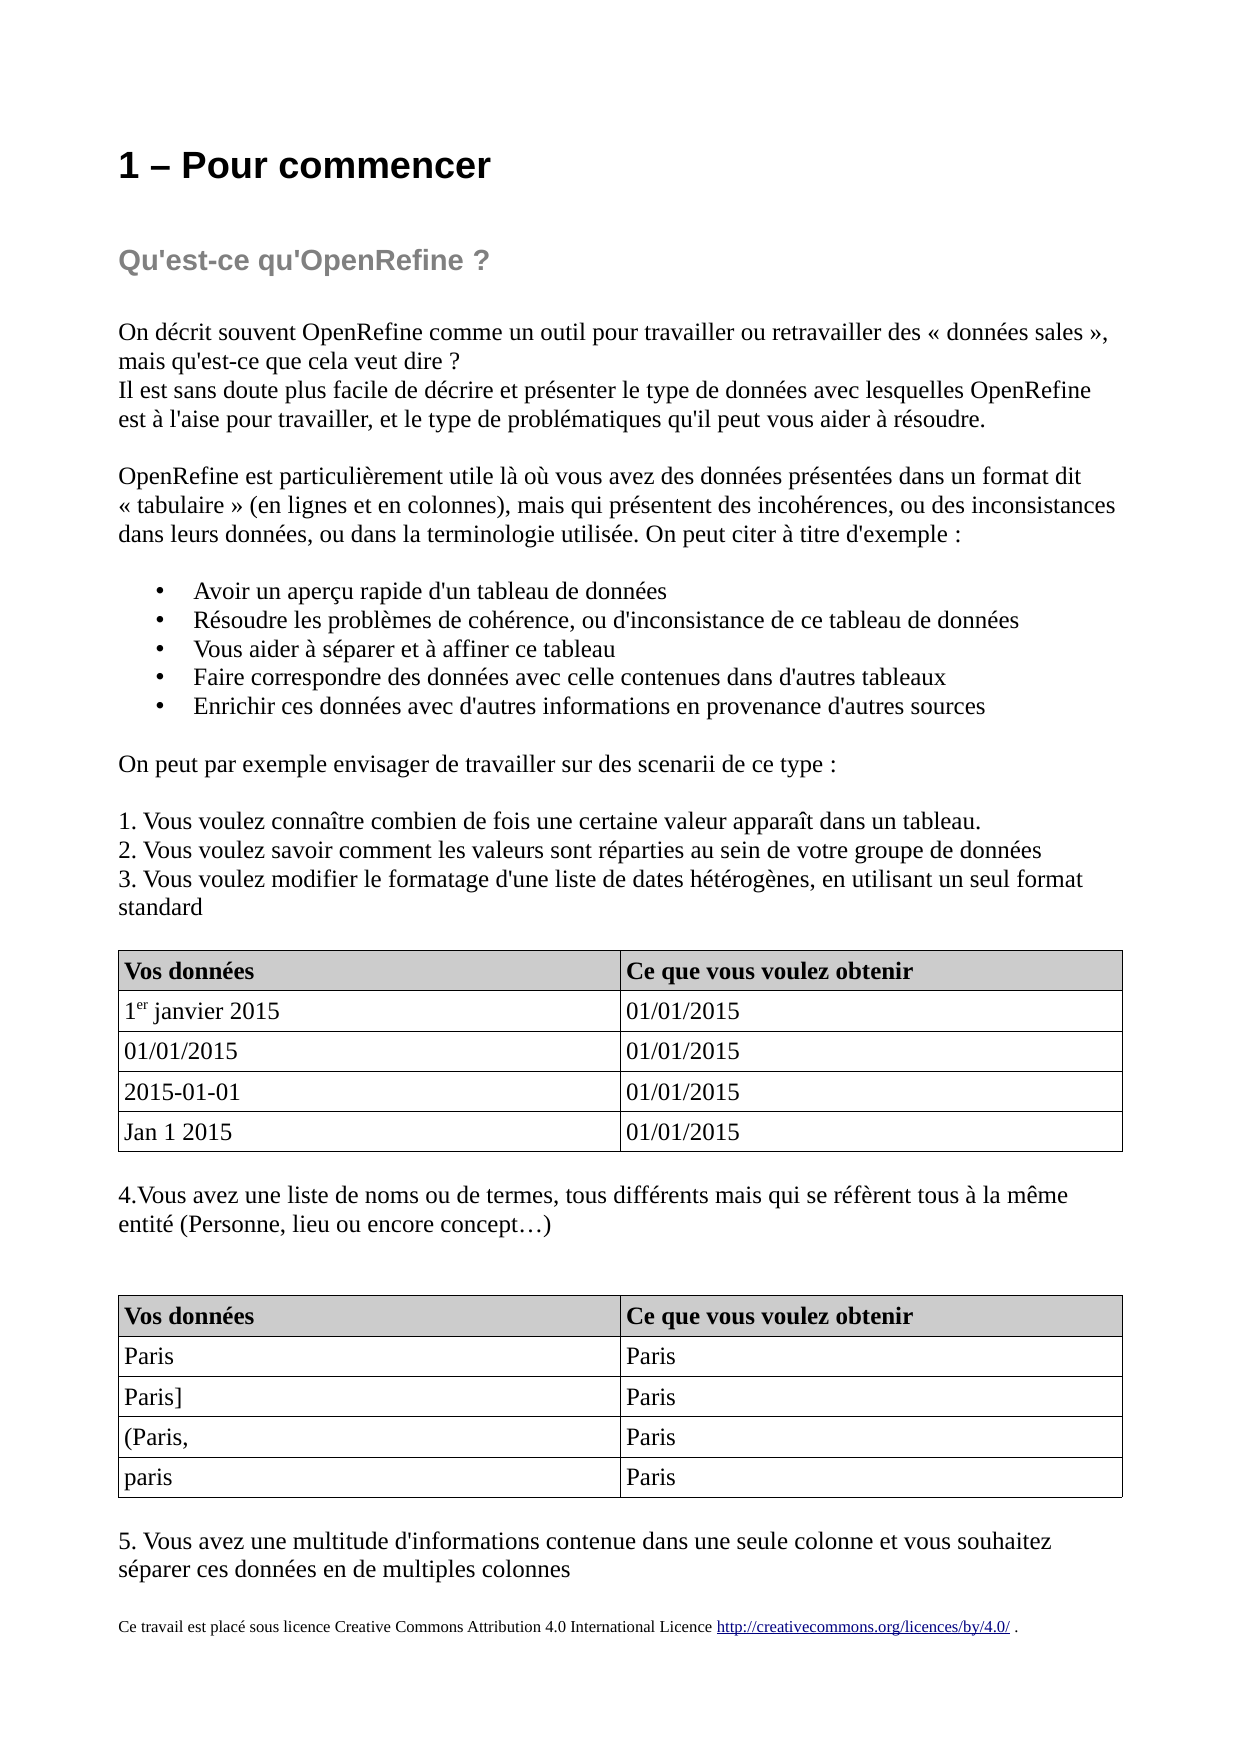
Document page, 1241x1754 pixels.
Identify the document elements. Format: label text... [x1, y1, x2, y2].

text 2. Vous voulez savoir comment les valeurs sont réparties au sein de votre groupe de données [118, 835, 1122, 864]
text 3. Vous voulez modifier le formatage d'une liste de dates hétérogènes, en utilisant un seul format standard [118, 864, 1122, 921]
list Enrichir ces données avec d'autres informations en provenance d'autres sources [156, 691, 1122, 720]
table_cell 2015-01-01 [119, 1072, 620, 1111]
table_cell paris [119, 1458, 620, 1497]
text On peut par exemple envisager de travailler sur des scenarii de ce type : [118, 749, 1122, 777]
text OpenRefine est particulièrement utile là où vous avez des données présentées dans un format dit « tabulaire » (en lignes et en colonnes), mais qui présentent des incohérences, ou des inconsistances dans leurs données, ou dans la terminologie utilisée. On peut citer à titre d'exemple : [118, 461, 1122, 547]
table_cell Paris [621, 1337, 1122, 1376]
list Résoudre les problèmes de cohérence, ou d'inconsistance de ce tableau de données [156, 605, 1122, 634]
subtitle Qu'est-ce qu'OpenRefine ? [118, 243, 1122, 276]
table_header Ce que vous voulez obtenir [621, 951, 1122, 990]
text 4.Vous avez une liste de noms ou de termes, tous différents mais qui se réfèrent tous à la même entité (Personne, lieu ou encore concept…) [118, 1180, 1122, 1238]
list Vous aider à séparer et à affiner ce tableau [156, 634, 1122, 662]
table_header Vos données [119, 1296, 620, 1336]
text 5. Vous avez une multitude d'informations contenue dans une seule colonne et vous souhaitez séparer ces données en de multiples colonnes [118, 1526, 1122, 1583]
table_cell Paris] [119, 1377, 620, 1416]
list Faire correspondre des données avec celle contenues dans d'autres tableaux [156, 662, 1122, 691]
table_cell (Paris, [119, 1417, 620, 1457]
table_cell Paris [119, 1337, 620, 1376]
table_header Ce que vous voulez obtenir [621, 1296, 1122, 1336]
text Il est sans doute plus facile de décrire et présenter le type de données avec lesquelles OpenRefine est à l'aise pour travailler, et le type de problématiques qu'il peut vous aider à résoudre. [118, 375, 1122, 432]
table_cell 01/01/2015 [621, 991, 1122, 1031]
table_cell Paris [621, 1458, 1122, 1497]
table_cell Jan 1 2015 [119, 1112, 620, 1151]
list Avoir un aperçu rapide d'un tableau de données [156, 576, 1122, 605]
table_cell 01/01/2015 [621, 1072, 1122, 1111]
table_header Vos données [119, 951, 620, 990]
subtitle 1 – Pour commencer [118, 143, 1122, 187]
table_cell 1er janvier 2015 [119, 991, 620, 1031]
table_cell 01/01/2015 [119, 1032, 620, 1071]
table_cell 01/01/2015 [621, 1112, 1122, 1151]
text 1. Vous voulez connaître combien de fois une certaine valeur apparaît dans un tableau. [118, 806, 1122, 835]
table_cell Paris [621, 1417, 1122, 1457]
text On décrit souvent OpenRefine comme un outil pour travailler ou retravailler des « données sales », mais qu'est-ce que cela veut dire ? [118, 317, 1122, 375]
table_cell 01/01/2015 [621, 1032, 1122, 1071]
table_cell Paris [621, 1377, 1122, 1416]
